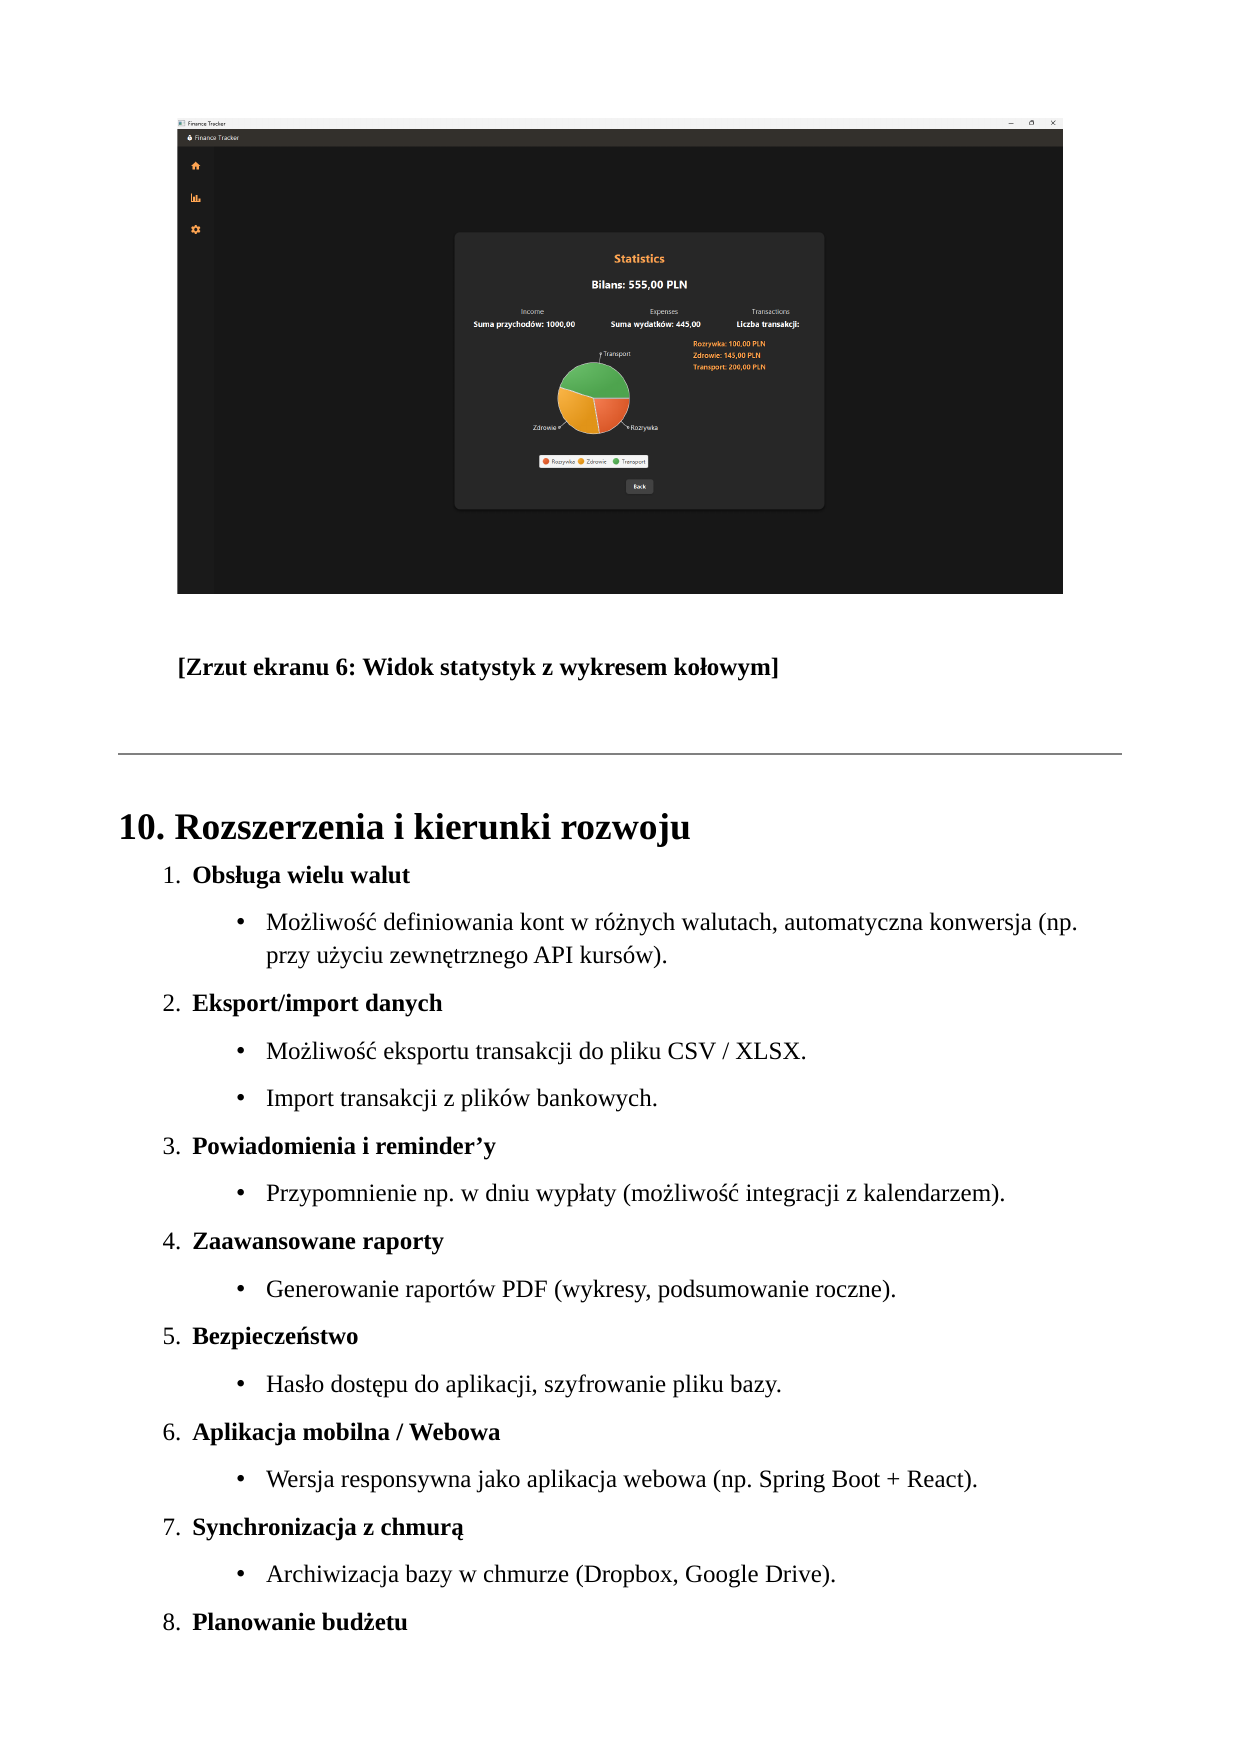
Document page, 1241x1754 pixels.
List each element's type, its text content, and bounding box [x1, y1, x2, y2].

picture [177, 118, 1063, 594]
list Bezpieczeństwo [162, 1321, 1122, 1350]
list Planowanie budżetu [162, 1607, 1122, 1636]
subtitle 10. Rozszerzenia i kierunki rozwoju [118, 804, 1122, 847]
list Eksport/import danych [162, 988, 1122, 1017]
list Import transakcji z plików bankowych. [236, 1083, 1122, 1112]
list Możliwość definiowania kont w różnych walutach, automatyczna konwersja (np. przy użyciu zewnętrznego API kursów). [236, 907, 1122, 969]
list Zaawansowane raporty [162, 1226, 1122, 1255]
list Generowanie raportów PDF (wykresy, podsumowanie roczne). [236, 1274, 1122, 1302]
list Możliwość eksportu transakcji do pliku CSV / XLSX. [236, 1036, 1122, 1064]
list Powiadomienia i reminder’y [162, 1131, 1122, 1160]
list Przypomnienie np. w dniu wypłaty (możliwość integracji z kalendarzem). [236, 1178, 1122, 1207]
text [Zrzut ekranu 6: Widok statystyk z wykresem kołowym] [177, 652, 1063, 710]
list Obsługa wielu walut [162, 860, 1122, 889]
list Synchronizacja z chmurą [162, 1512, 1122, 1541]
list Archiwizacja bazy w chmurze (Dropbox, Google Drive). [236, 1559, 1122, 1588]
list Aplikacja mobilna / Webowa [162, 1417, 1122, 1445]
list Wersja responsywna jako aplikacja webowa (np. Spring Boot + React). [236, 1464, 1122, 1493]
list Hasło dostępu do aplikacji, szyfrowanie pliku bazy. [236, 1369, 1122, 1398]
